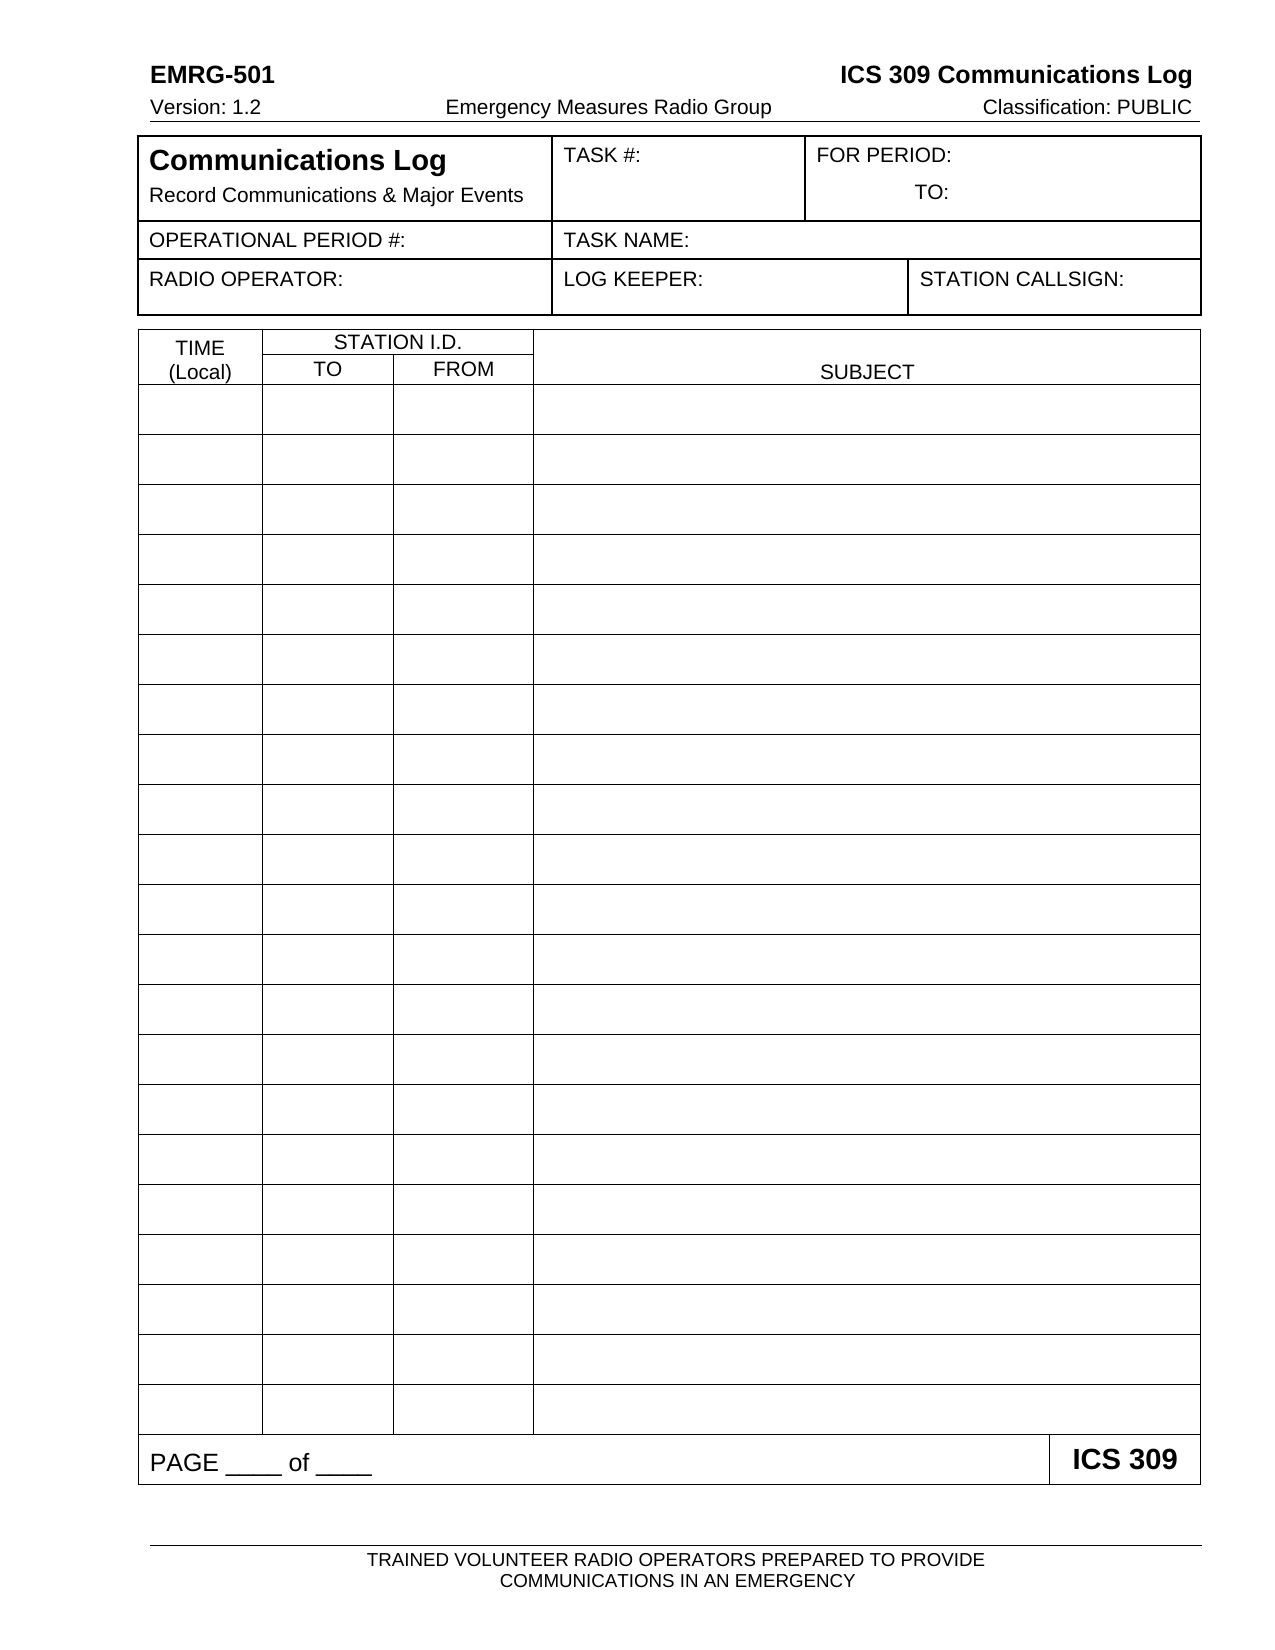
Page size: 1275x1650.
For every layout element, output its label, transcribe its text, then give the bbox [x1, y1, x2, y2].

table_cell [263, 1135, 393, 1183]
table_cell [139, 835, 262, 883]
table_cell FROM [394, 355, 533, 383]
table_cell [394, 1185, 533, 1233]
table_cell [394, 1035, 533, 1083]
table_cell [394, 635, 533, 683]
table_cell [534, 385, 1200, 433]
table_cell [534, 785, 1200, 833]
table_cell [263, 1385, 393, 1433]
table_cell [534, 1185, 1200, 1233]
table_cell [394, 685, 533, 733]
table_cell [263, 585, 393, 633]
table_cell [394, 385, 533, 433]
table_cell [263, 1335, 393, 1383]
table_cell [394, 485, 533, 533]
table_cell STATION CALLSIGN: [909, 260, 1200, 314]
table_cell [139, 585, 262, 633]
table_cell [139, 1185, 262, 1233]
table_cell [263, 1285, 393, 1333]
table_cell [394, 1235, 533, 1283]
table_cell [139, 1035, 262, 1083]
table_cell [263, 1085, 393, 1133]
table_cell [394, 585, 533, 633]
table_cell [394, 735, 533, 783]
table_cell [534, 635, 1200, 683]
table_cell [263, 735, 393, 783]
table_cell TASK NAME: [553, 222, 1200, 258]
table_cell [263, 535, 393, 583]
table_cell [394, 1285, 533, 1333]
table_cell PAGE ____ of ____ [139, 1435, 1049, 1483]
table_cell [534, 535, 1200, 583]
table_cell [263, 985, 393, 1033]
table_cell [534, 585, 1200, 633]
table_cell [534, 1085, 1200, 1133]
table_cell [139, 535, 262, 583]
table_cell [263, 635, 393, 683]
table_cell [139, 685, 262, 733]
table_cell [139, 1135, 262, 1183]
table_cell [139, 1085, 262, 1133]
table_cell [139, 885, 262, 933]
table_cell [394, 885, 533, 933]
table_cell [263, 385, 393, 433]
table_cell [139, 485, 262, 533]
table_cell OPERATIONAL PERIOD #: [139, 222, 551, 258]
table_cell ICS 309 [1050, 1435, 1200, 1483]
table_cell [139, 1335, 262, 1383]
table_cell [139, 385, 262, 433]
table_cell [139, 985, 262, 1033]
table_header SUBJECT [534, 330, 1200, 383]
table_cell RADIO OPERATOR: [139, 260, 551, 314]
table_cell [534, 1035, 1200, 1083]
table_cell [263, 1035, 393, 1083]
table_cell [394, 1335, 533, 1383]
table_cell [263, 1235, 393, 1283]
table_cell [394, 935, 533, 983]
table_cell [263, 485, 393, 533]
table_cell [263, 685, 393, 733]
table_cell [263, 435, 393, 483]
table_cell [534, 685, 1200, 733]
table_cell [534, 1235, 1200, 1283]
table_cell [139, 1385, 262, 1433]
table_cell [534, 1385, 1200, 1433]
table_cell [394, 1085, 533, 1133]
table_header STATION I.D. [263, 330, 533, 353]
table_header TIME (Local) [139, 330, 262, 383]
table_cell [534, 985, 1200, 1033]
table_cell [394, 835, 533, 883]
table_cell [139, 1285, 262, 1333]
table_cell [394, 435, 533, 483]
table_cell TO [263, 355, 393, 383]
table_cell [534, 735, 1200, 783]
table_cell [263, 1185, 393, 1233]
table_cell [534, 935, 1200, 983]
table_cell [534, 835, 1200, 883]
table_cell [139, 435, 262, 483]
table_header FOR PERIOD: TO: [806, 137, 1200, 219]
table_cell [534, 885, 1200, 933]
table_cell [139, 1235, 262, 1283]
table_cell [534, 485, 1200, 533]
table_header TASK #: [553, 137, 804, 219]
table_cell [263, 885, 393, 933]
table_cell [139, 735, 262, 783]
table_cell [394, 1385, 533, 1433]
table_cell [394, 535, 533, 583]
table_cell [394, 785, 533, 833]
table_cell [534, 435, 1200, 483]
table_header Communications Log Record Communications & Major Events [139, 137, 551, 219]
table_cell [139, 635, 262, 683]
table_cell [534, 1135, 1200, 1183]
table_cell [263, 935, 393, 983]
table_cell [394, 1135, 533, 1183]
table_cell [263, 835, 393, 883]
table_cell [394, 985, 533, 1033]
table_cell [263, 785, 393, 833]
table_cell [534, 1335, 1200, 1383]
table_cell [139, 785, 262, 833]
table_cell [139, 935, 262, 983]
table_cell [534, 1285, 1200, 1333]
table_cell LOG KEEPER: [553, 260, 907, 314]
